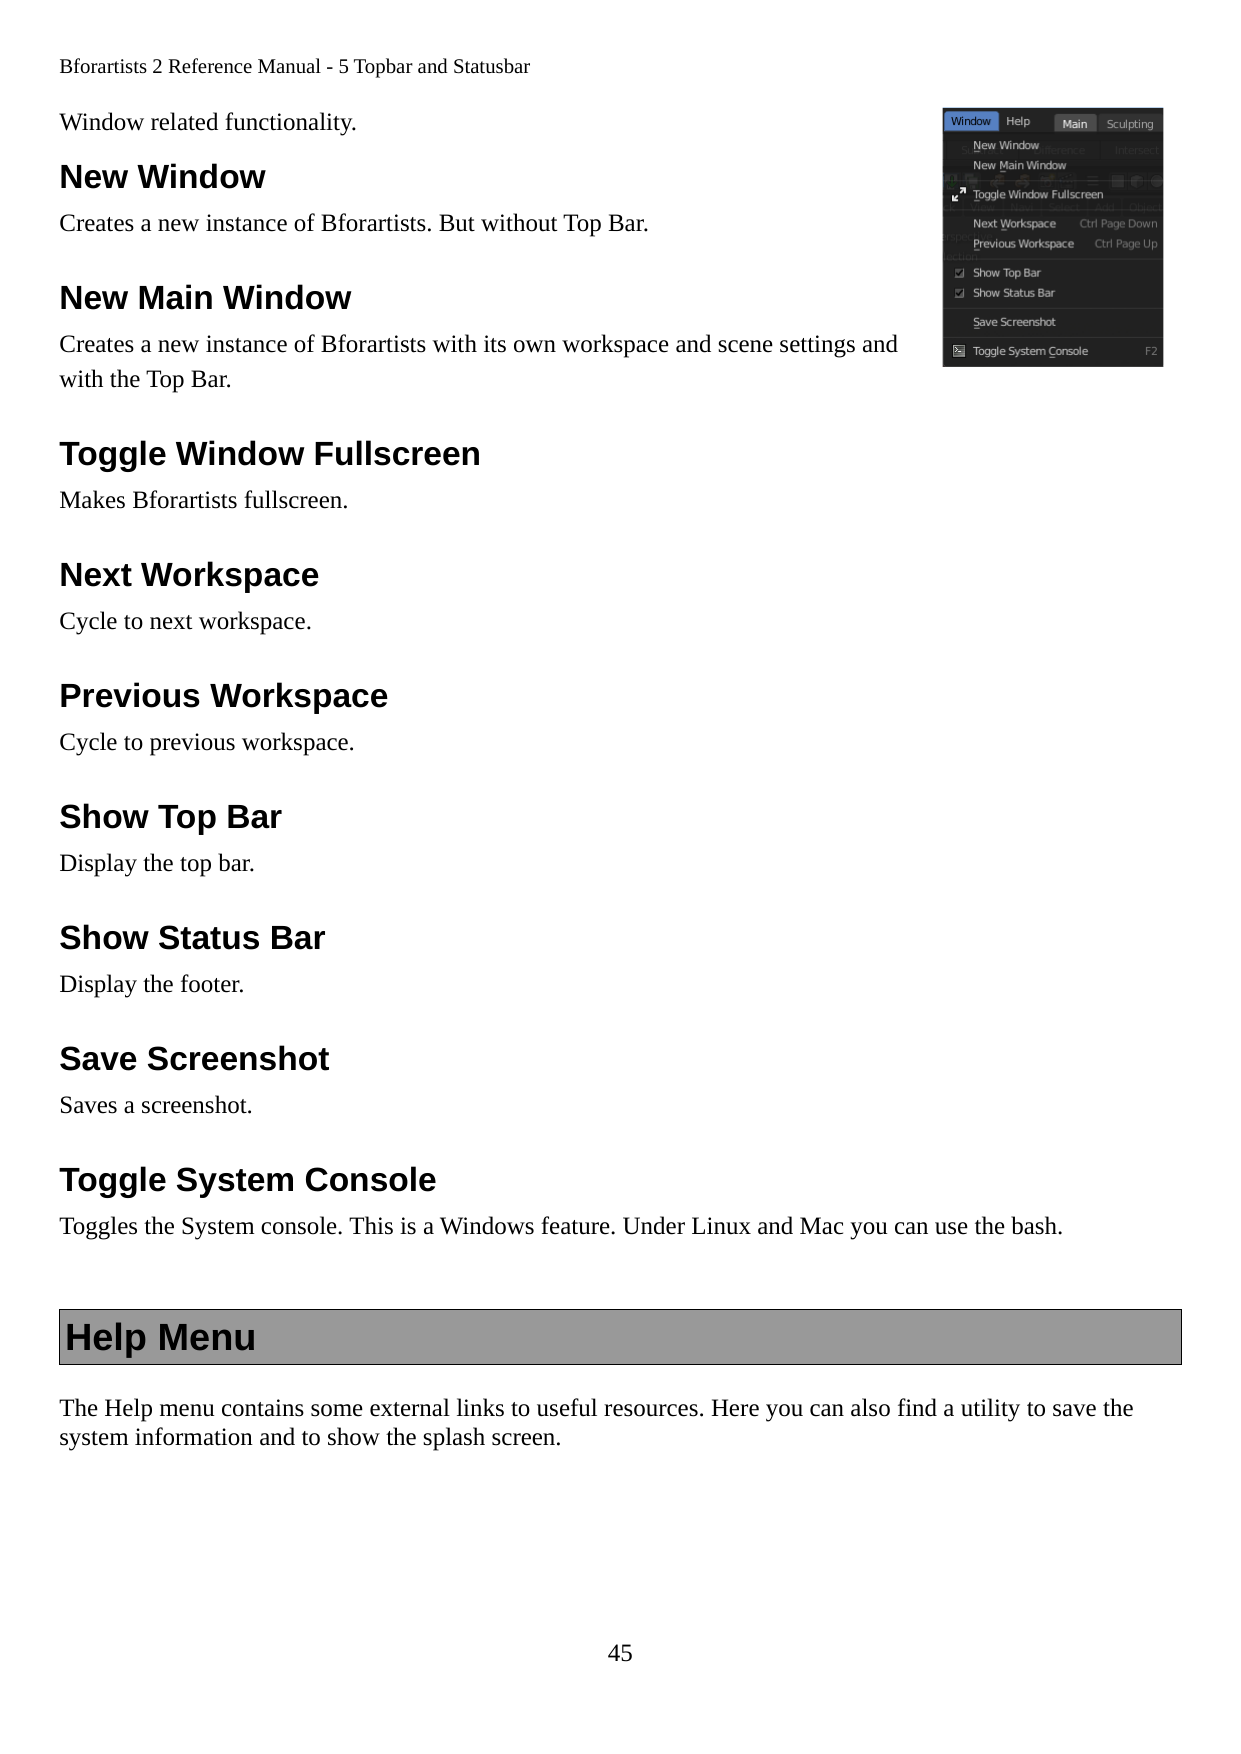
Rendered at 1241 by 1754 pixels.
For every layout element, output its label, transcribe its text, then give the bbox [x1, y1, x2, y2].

text Saves a screenshot. [59, 1090, 1181, 1119]
text Creates a new instance of Bforartists. But without Top Bar. [59, 208, 942, 237]
text Toggles the System console. This is a Windows feature. Under Linux and Mac you can use the bash. [59, 1211, 1181, 1240]
text Makes Bforartists fullscreen. [59, 485, 1181, 513]
text Window related functionality. [59, 107, 942, 136]
text Cycle to next workspace. [59, 606, 1181, 634]
subtitle Show Top Bar [59, 797, 1181, 835]
table_header Help Menu [60, 1310, 1181, 1364]
subtitle Previous Workspace [59, 676, 1181, 714]
subtitle Toggle System Console [59, 1160, 1181, 1198]
subtitle Show Status Bar [59, 918, 1181, 956]
text Display the top bar. [59, 848, 1181, 877]
text Creates a new instance of Bforartists with its own workspace and scene settings and with the Top Bar. [59, 329, 1181, 392]
subtitle New Main Window [59, 278, 942, 317]
text The Help menu contains some external links to useful resources. Here you can also find a utility to save the system information and to show the splash screen. [59, 1393, 1181, 1451]
subtitle Save Screenshot [59, 1039, 1181, 1077]
subtitle Toggle Window Fullscreen [59, 434, 1181, 472]
subtitle Next Workspace [59, 555, 1181, 593]
subtitle [1164, 278, 1181, 317]
subtitle [1164, 157, 1181, 196]
text Cycle to previous workspace. [59, 727, 1181, 756]
text Display the footer. [59, 969, 1181, 998]
picture [942, 107, 1164, 367]
subtitle New Window [59, 157, 942, 196]
